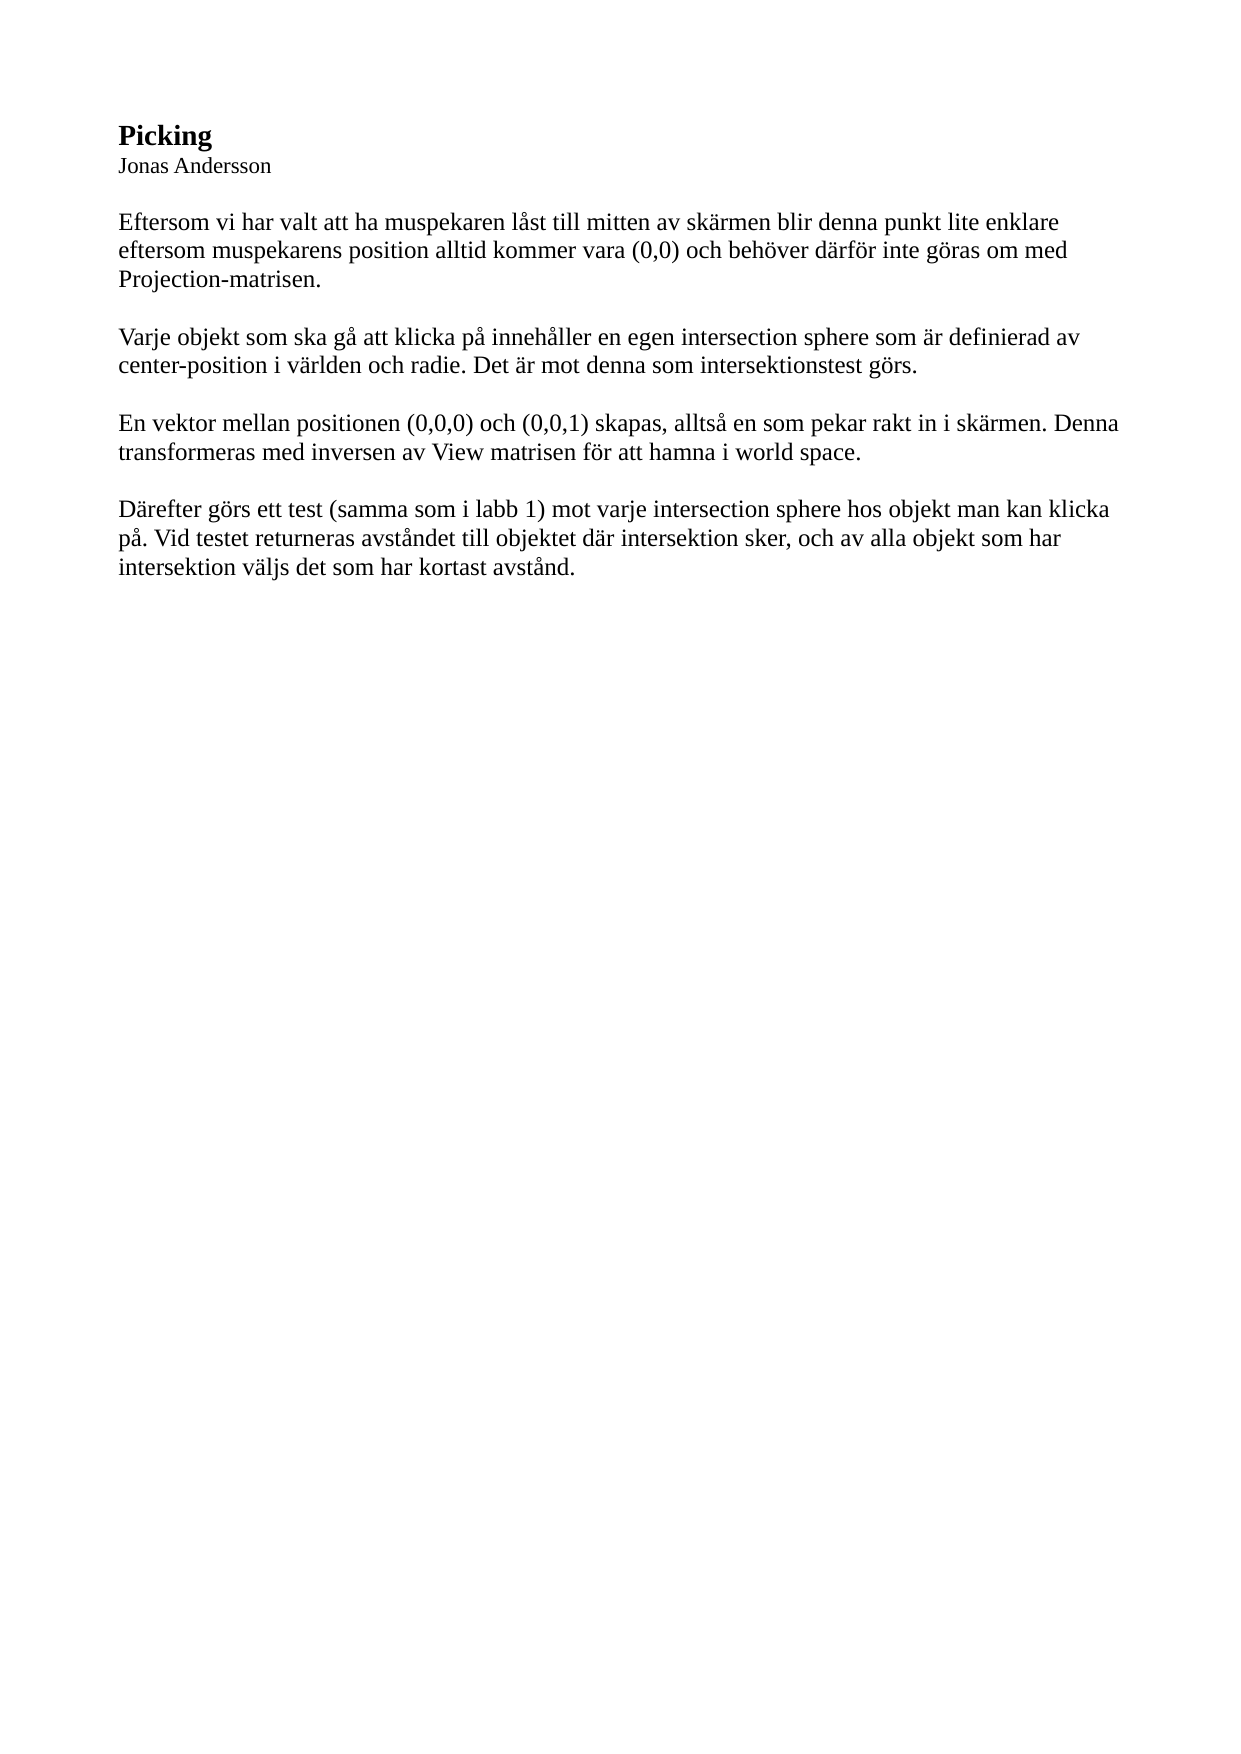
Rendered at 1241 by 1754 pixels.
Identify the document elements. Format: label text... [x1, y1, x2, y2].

text Varje objekt som ska gå att klicka på innehåller en egen intersection sphere som är definierad av center-position i världen och radie. Det är mot denna som intersektionstest görs. [118, 322, 1122, 379]
text Jonas Andersson [118, 152, 1122, 178]
text En vektor mellan positionen (0,0,0) och (0,0,1) skapas, alltså en som pekar rakt in i skärmen. Denna transformeras med inversen av View matrisen för att hamna i world space. [118, 408, 1122, 466]
text Picking [118, 118, 1122, 152]
text Därefter görs ett test (samma som i labb 1) mot varje intersection sphere hos objekt man kan klicka på. Vid testet returneras avståndet till objektet där intersektion sker, och av alla objekt som har intersektion väljs det som har kortast avstånd. [118, 494, 1122, 581]
text Eftersom vi har valt att ha muspekaren låst till mitten av skärmen blir denna punkt lite enklare eftersom muspekarens position alltid kommer vara (0,0) och behöver därför inte göras om med Projection-matrisen. [118, 207, 1122, 293]
